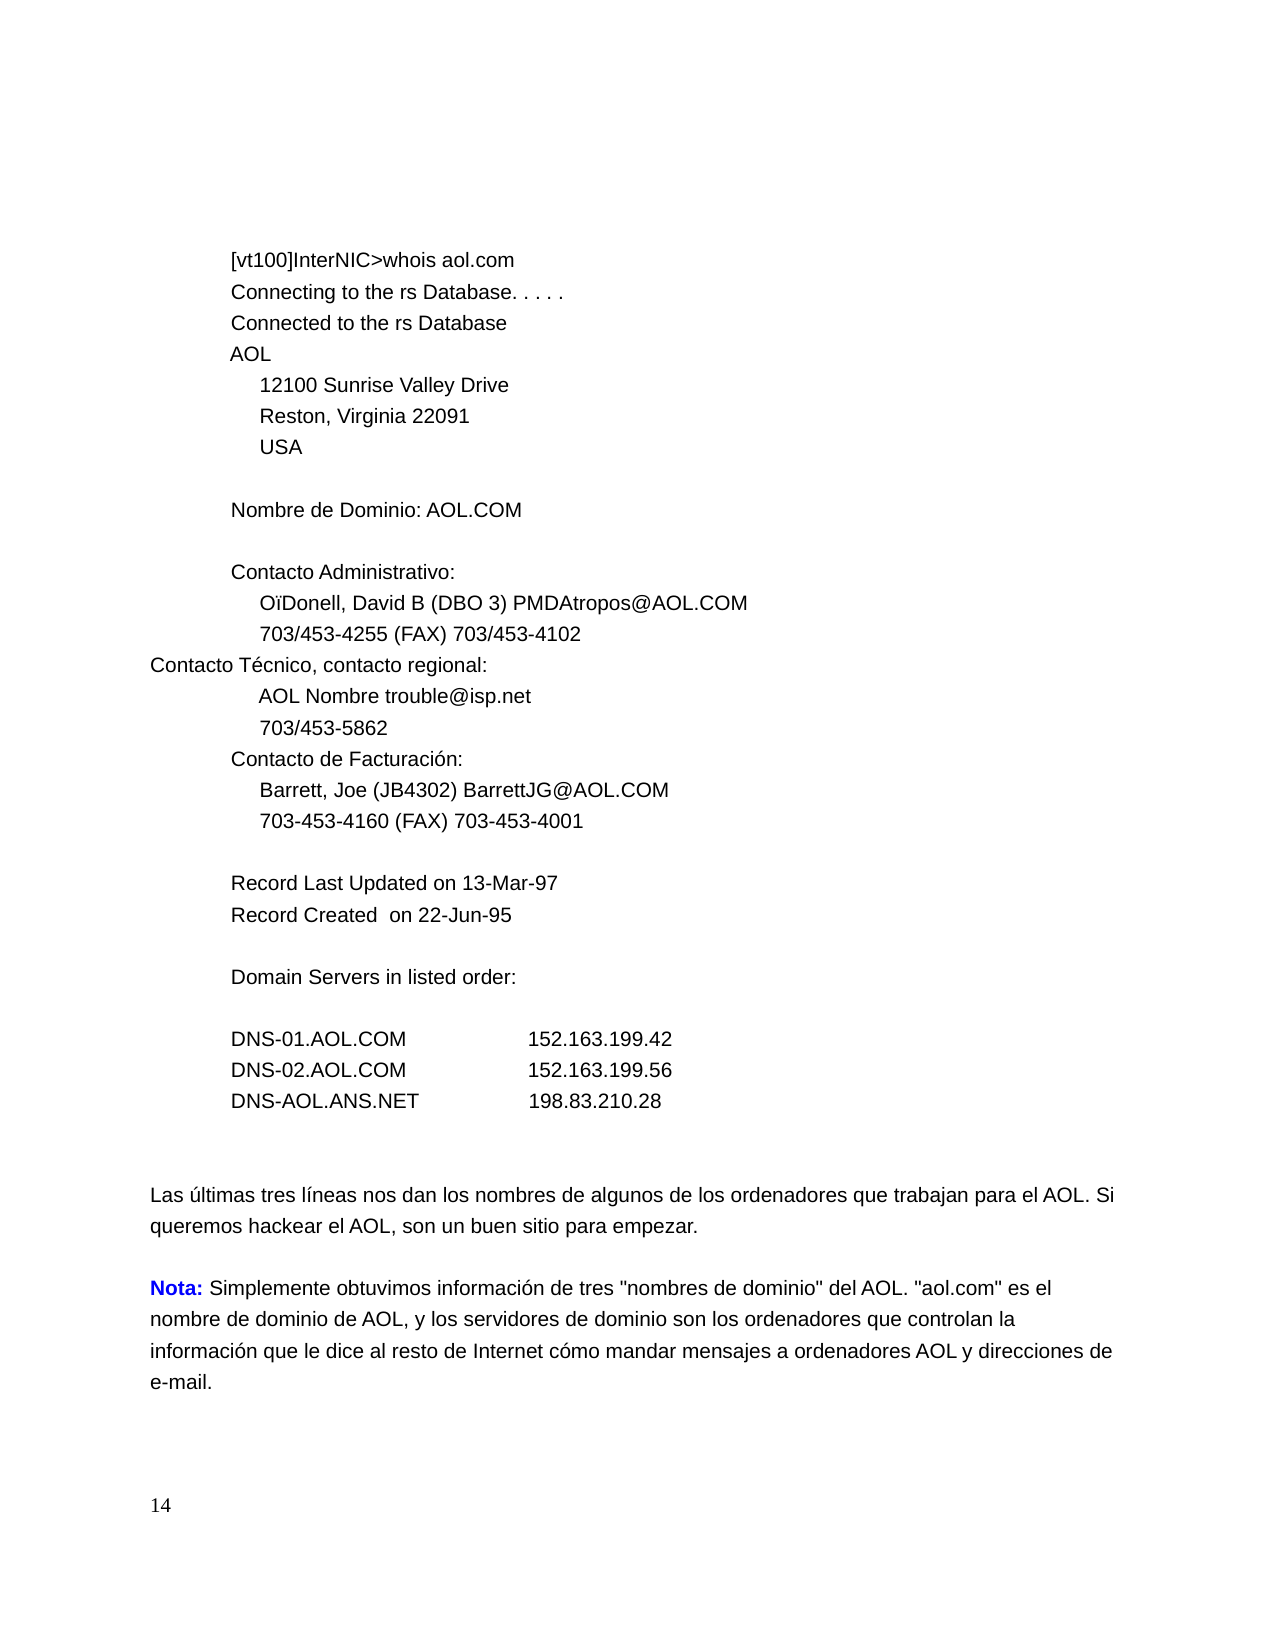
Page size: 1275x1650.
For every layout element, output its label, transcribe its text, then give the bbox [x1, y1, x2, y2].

text Contacto de Facturación: [150, 747, 1125, 771]
text 703-453-4160 (FAX) 703-453-4001 [150, 809, 1125, 833]
text Connected to the rs Database [150, 311, 1125, 334]
text Contacto Administrativo: [150, 560, 1125, 584]
text [vt100]InterNIC>whois aol.com [150, 248, 1125, 272]
text DNS-01.AOL.COM 152.163.199.42 [150, 1027, 1125, 1051]
text Nota: Simplemente obtuvimos información de tres "nombres de dominio" del AOL. "aol.com" es el nombre de dominio de AOL, y los servidores de dominio son los ordenadores que controlan la información que le dice al resto de Internet cómo mandar mensajes a ordenadores AOL y direcciones de e-mail. [150, 1276, 1125, 1393]
text Las últimas tres líneas nos dan los nombres de algunos de los ordenadores que trabajan para el AOL. Si queremos hackear el AOL, son un buen sitio para empezar. [150, 1183, 1125, 1238]
text 703/453-4255 (FAX) 703/453-4102 [150, 622, 1125, 646]
text AOL [150, 342, 1125, 366]
text DNS-02.AOL.COM 152.163.199.56 [150, 1058, 1125, 1082]
text Barrett, Joe (JB4302) BarrettJG@AOL.COM [150, 778, 1125, 802]
text USA [150, 435, 1125, 459]
text AOL Nombre trouble@isp.net [150, 684, 1125, 708]
text Nombre de Dominio: AOL.COM [150, 497, 1125, 521]
text OïDonell, David B (DBO 3) PMDAtropos@AOL.COM [150, 591, 1125, 615]
text 703/453-5862 [150, 716, 1125, 739]
text Record Created on 22-Jun-95 [150, 902, 1125, 926]
text Connecting to the rs Database. . . . . [150, 279, 1125, 303]
text Contacto Técnico, contacto regional: [150, 653, 1125, 677]
text Reston, Virginia 22091 [150, 404, 1125, 428]
text 12100 Sunrise Valley Drive [150, 373, 1125, 397]
text DNS-AOL.ANS.NET 198.83.210.28 [150, 1089, 1125, 1113]
text Domain Servers in listed order: [150, 965, 1125, 989]
text Record Last Updated on 13-Mar-97 [150, 871, 1125, 895]
